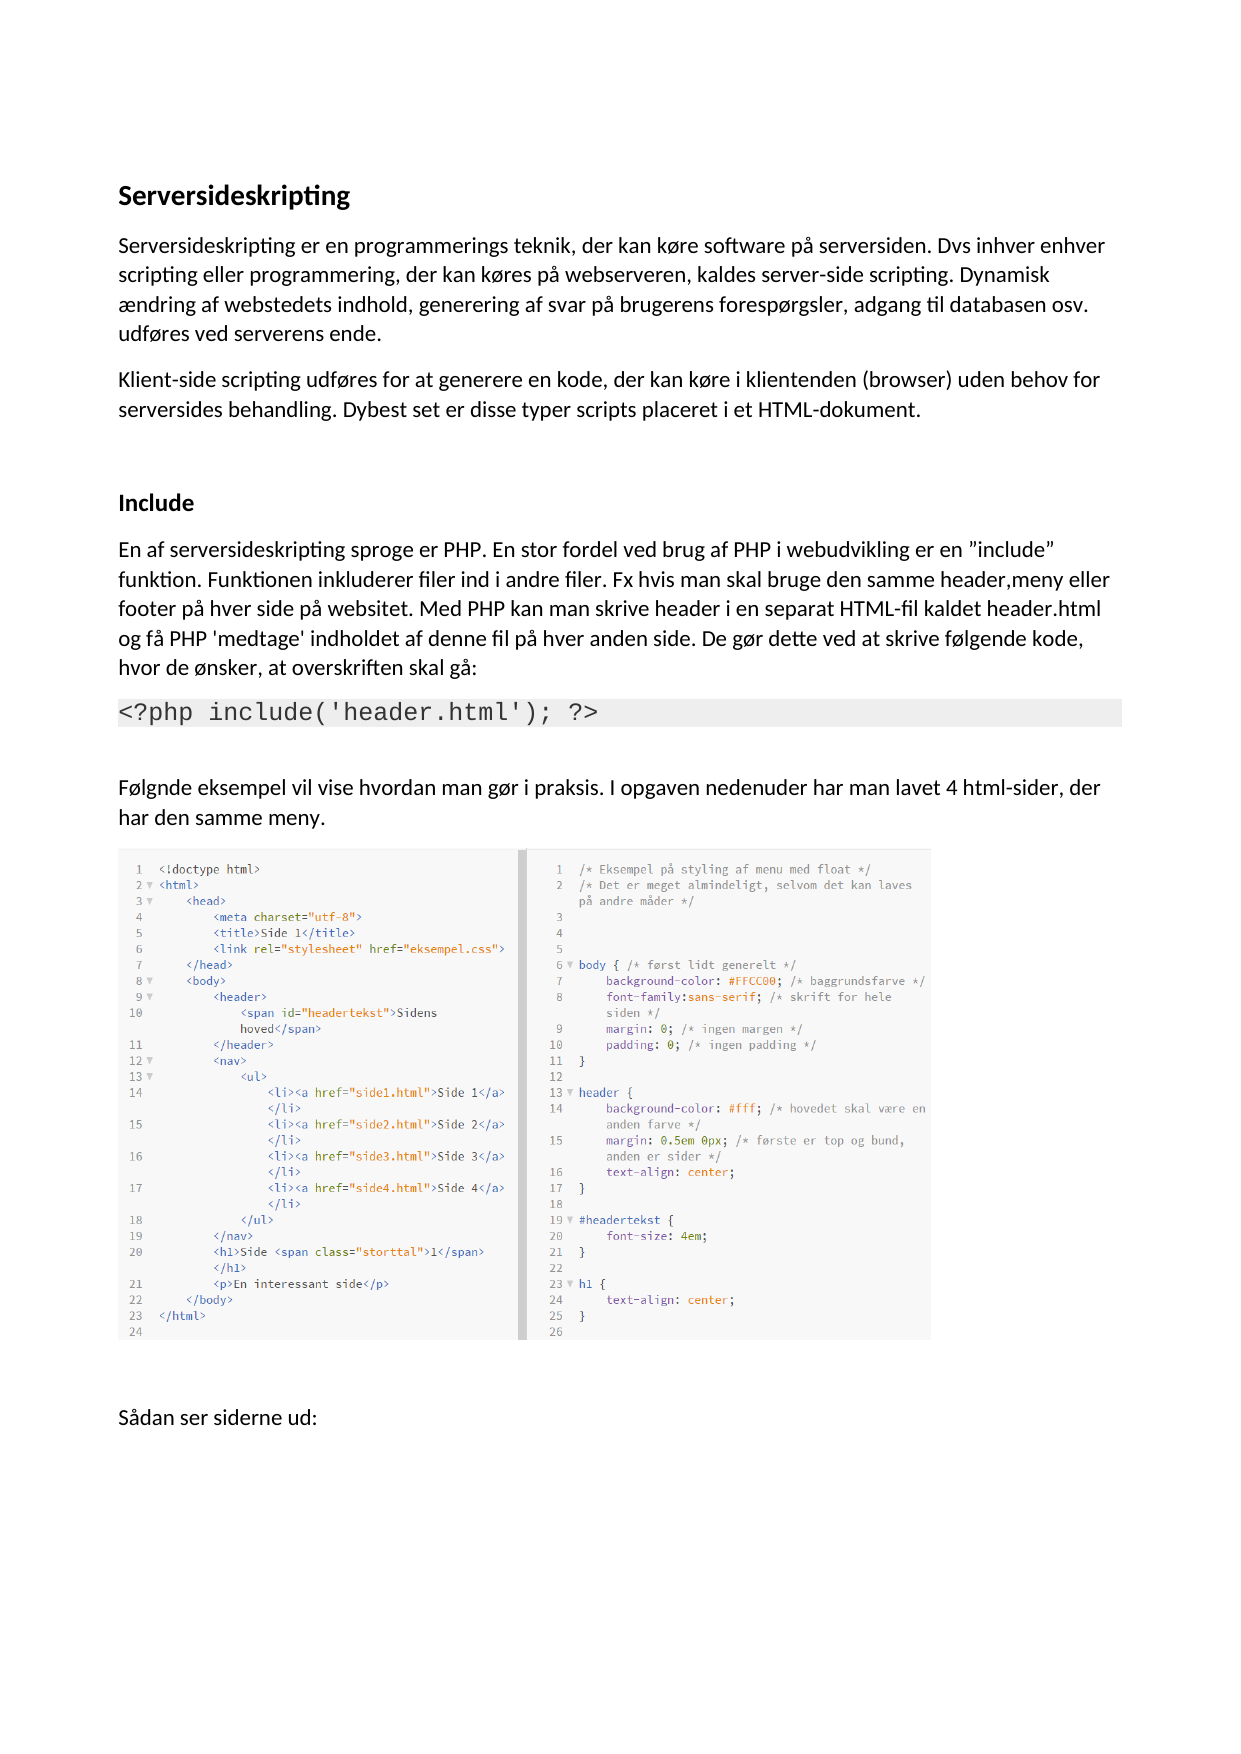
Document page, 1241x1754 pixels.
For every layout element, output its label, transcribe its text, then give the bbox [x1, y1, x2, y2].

text <?php include('header.html'); ?> [118, 699, 1122, 727]
text Serversideskripting [118, 177, 1122, 213]
text Sådan ser siderne ud: [118, 1403, 1122, 1431]
text Følgnde eksempel vil vise hvordan man gør i praksis. I opgaven nedenuder har man lavet 4 html-sider, der har den samme meny. [118, 773, 1122, 831]
text En af serversideskripting sproge er PHP. En stor fordel ved brug af PHP i webudvikling er en ”include” funktion. Funktionen inkluderer filer ind i andre filer. Fx hvis man skal bruge den samme header,meny eller footer på hver side på websitet. Med PHP kan man skrive header i en separat HTML-fil kaldet header.html og få PHP 'medtage' indholdet af denne fil på hver anden side. De gør dette ved at skrive følgende kode, hvor de ønsker, at overskriften skal gå: [118, 536, 1122, 681]
text Klient-side scripting udføres for at generere en kode, der kan køre i klientenden (browser) uden behov for serversides behandling. Dybest set er disse typer scripts placeret i et HTML-dokument. [118, 365, 1122, 423]
text Serversideskripting er en programmerings teknik, der kan køre software på serversiden. Dvs inhver enhver scripting eller programmering, der kan køres på webserveren, kaldes server-side scripting. Dynamisk ændring af webstedets indhold, generering af svar på brugerens forespørgsler, adgang til databasen osv. udføres ved serverens ende. [118, 231, 1122, 347]
text Include [118, 487, 1122, 517]
